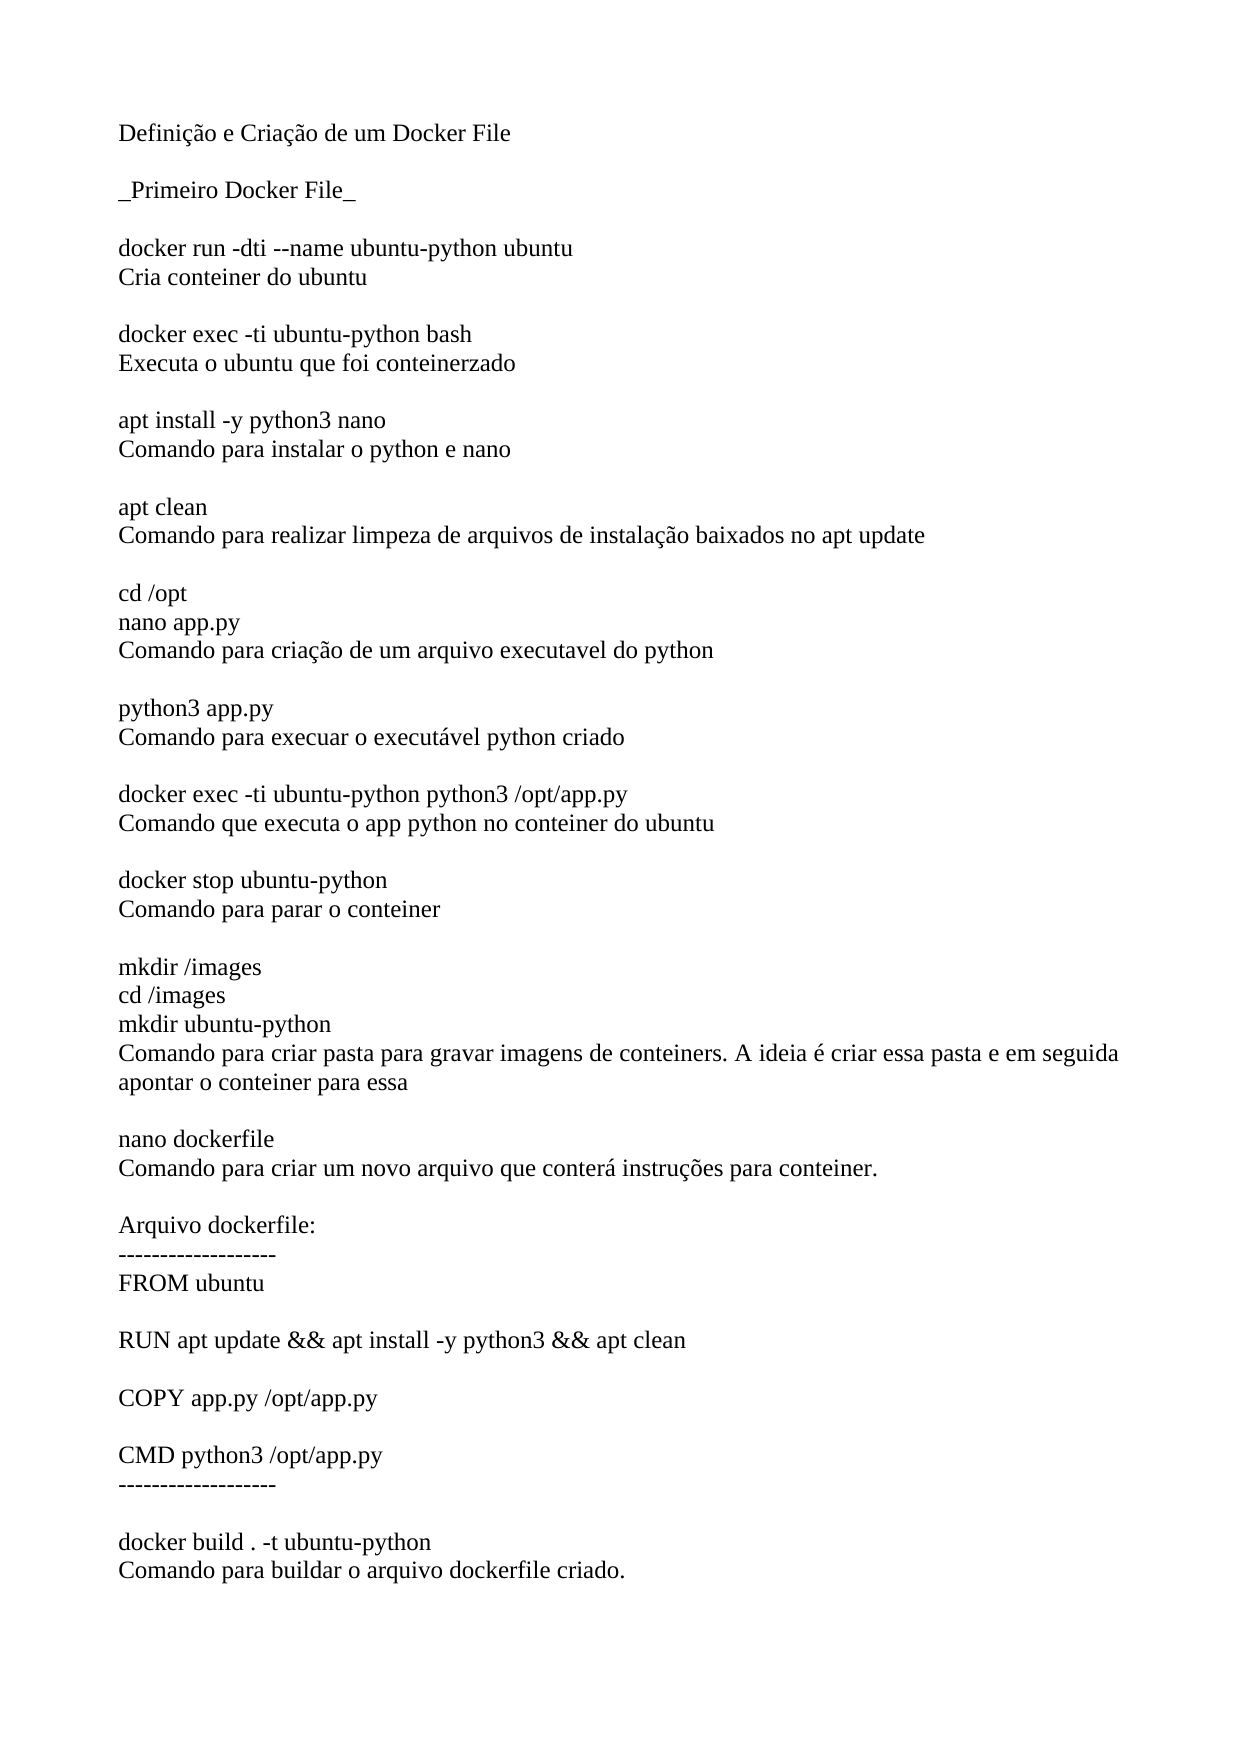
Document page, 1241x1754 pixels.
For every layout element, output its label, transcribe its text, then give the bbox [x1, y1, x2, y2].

text docker exec -ti ubuntu-python bash [118, 319, 1122, 348]
text nano dockerfile [118, 1124, 1122, 1153]
text Comando para execuar o executável python criado [118, 722, 1122, 751]
text Comando para instalar o python e nano [118, 434, 1122, 463]
text CMD python3 /opt/app.py [118, 1441, 1122, 1469]
text mkdir /images [118, 952, 1122, 981]
text apt clean [118, 492, 1122, 521]
text ------------------- [118, 1239, 1122, 1268]
text docker exec -ti ubuntu-python python3 /opt/app.py [118, 779, 1122, 808]
text Comando que executa o app python no conteiner do ubuntu [118, 808, 1122, 837]
text Cria conteiner do ubuntu [118, 262, 1122, 291]
text Definição e Criação de um Docker File [118, 118, 1122, 147]
text Comando para buildar o arquivo dockerfile criado. [118, 1556, 1122, 1584]
text Comando para parar o conteiner [118, 894, 1122, 923]
text Comando para criar um novo arquivo que conterá instruções para conteiner. [118, 1153, 1122, 1182]
text Comando para criar pasta para gravar imagens de conteiners. A ideia é criar essa pasta e em seguida apontar o conteiner para essa [118, 1038, 1122, 1096]
text docker stop ubuntu-python [118, 866, 1122, 894]
text python3 app.py [118, 693, 1122, 722]
text FROM ubuntu [118, 1268, 1122, 1297]
text ------------------- [118, 1469, 1122, 1498]
text Comando para criação de um arquivo executavel do python [118, 636, 1122, 664]
text docker run -dti --name ubuntu-python ubuntu [118, 233, 1122, 262]
text Comando para realizar limpeza de arquivos de instalação baixados no apt update [118, 521, 1122, 549]
text _Primeiro Docker File_ [118, 176, 1122, 204]
text cd /opt [118, 578, 1122, 607]
text RUN apt update && apt install -y python3 && apt clean [118, 1326, 1122, 1354]
text Arquivo dockerfile: [118, 1211, 1122, 1239]
text COPY app.py /opt/app.py [118, 1383, 1122, 1412]
text docker build . -t ubuntu-python [118, 1527, 1122, 1556]
text cd /images [118, 981, 1122, 1009]
text Executa o ubuntu que foi conteinerzado [118, 348, 1122, 377]
text apt install -y python3 nano [118, 406, 1122, 434]
text nano app.py [118, 607, 1122, 636]
text mkdir ubuntu-python [118, 1009, 1122, 1038]
